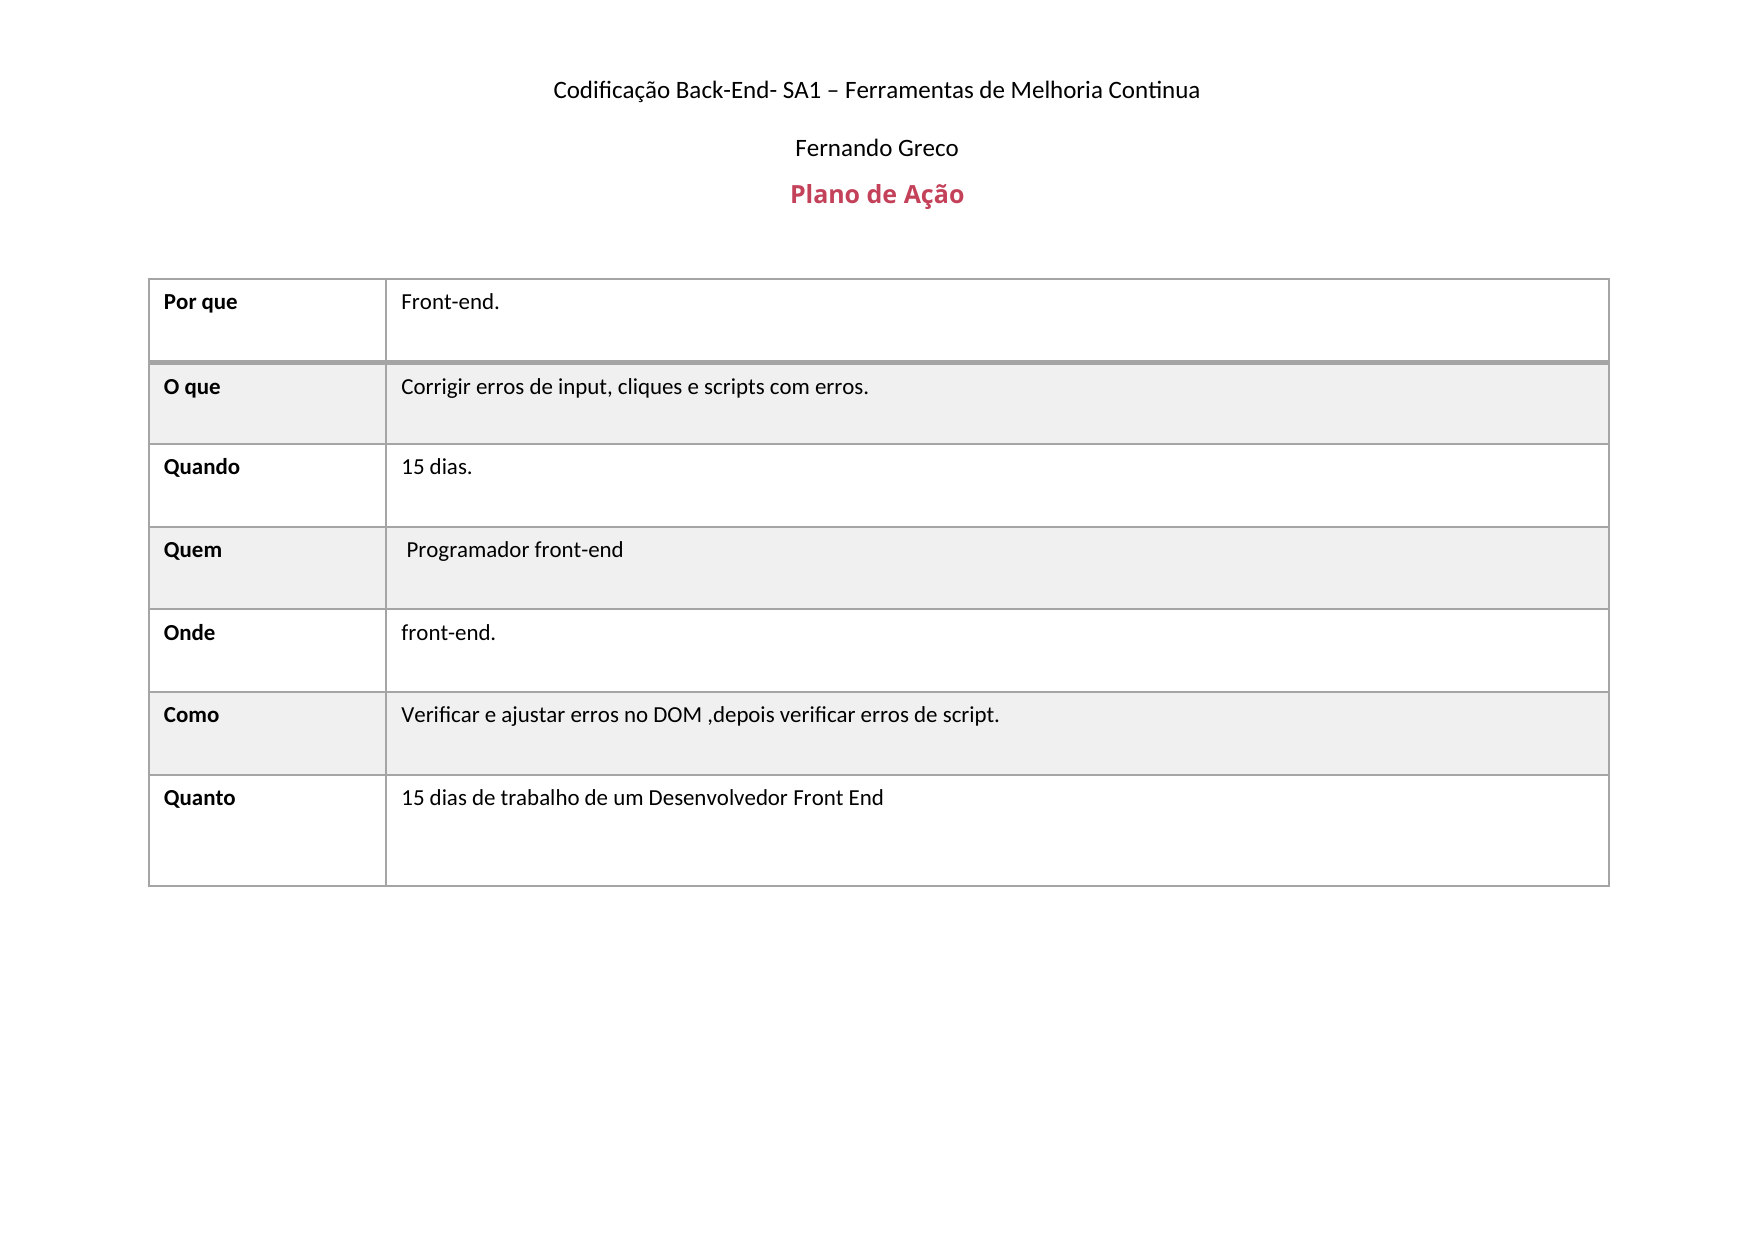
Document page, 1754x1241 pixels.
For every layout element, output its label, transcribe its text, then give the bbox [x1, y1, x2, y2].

table_cell Onde [150, 610, 385, 691]
table_cell Como [150, 693, 385, 774]
table_cell Quem [150, 528, 385, 608]
table_header Front-end. [387, 280, 1608, 360]
table_cell front-end. [387, 610, 1608, 691]
table_cell 15 dias. [387, 445, 1608, 526]
table_cell Programador front-end [387, 528, 1608, 608]
table_header Por que [150, 280, 385, 360]
text Plano de Ação [148, 177, 1606, 211]
table_cell Corrigir erros de input, cliques e scripts com erros. [387, 365, 1608, 443]
table_cell 15 dias de trabalho de um Desenvolvedor Front End [387, 776, 1608, 884]
table_cell Verificar e ajustar erros no DOM ,depois verificar erros de script. [387, 693, 1608, 774]
table_cell Quanto [150, 776, 385, 884]
table_cell Quando [150, 445, 385, 526]
table_cell O que [150, 365, 385, 443]
